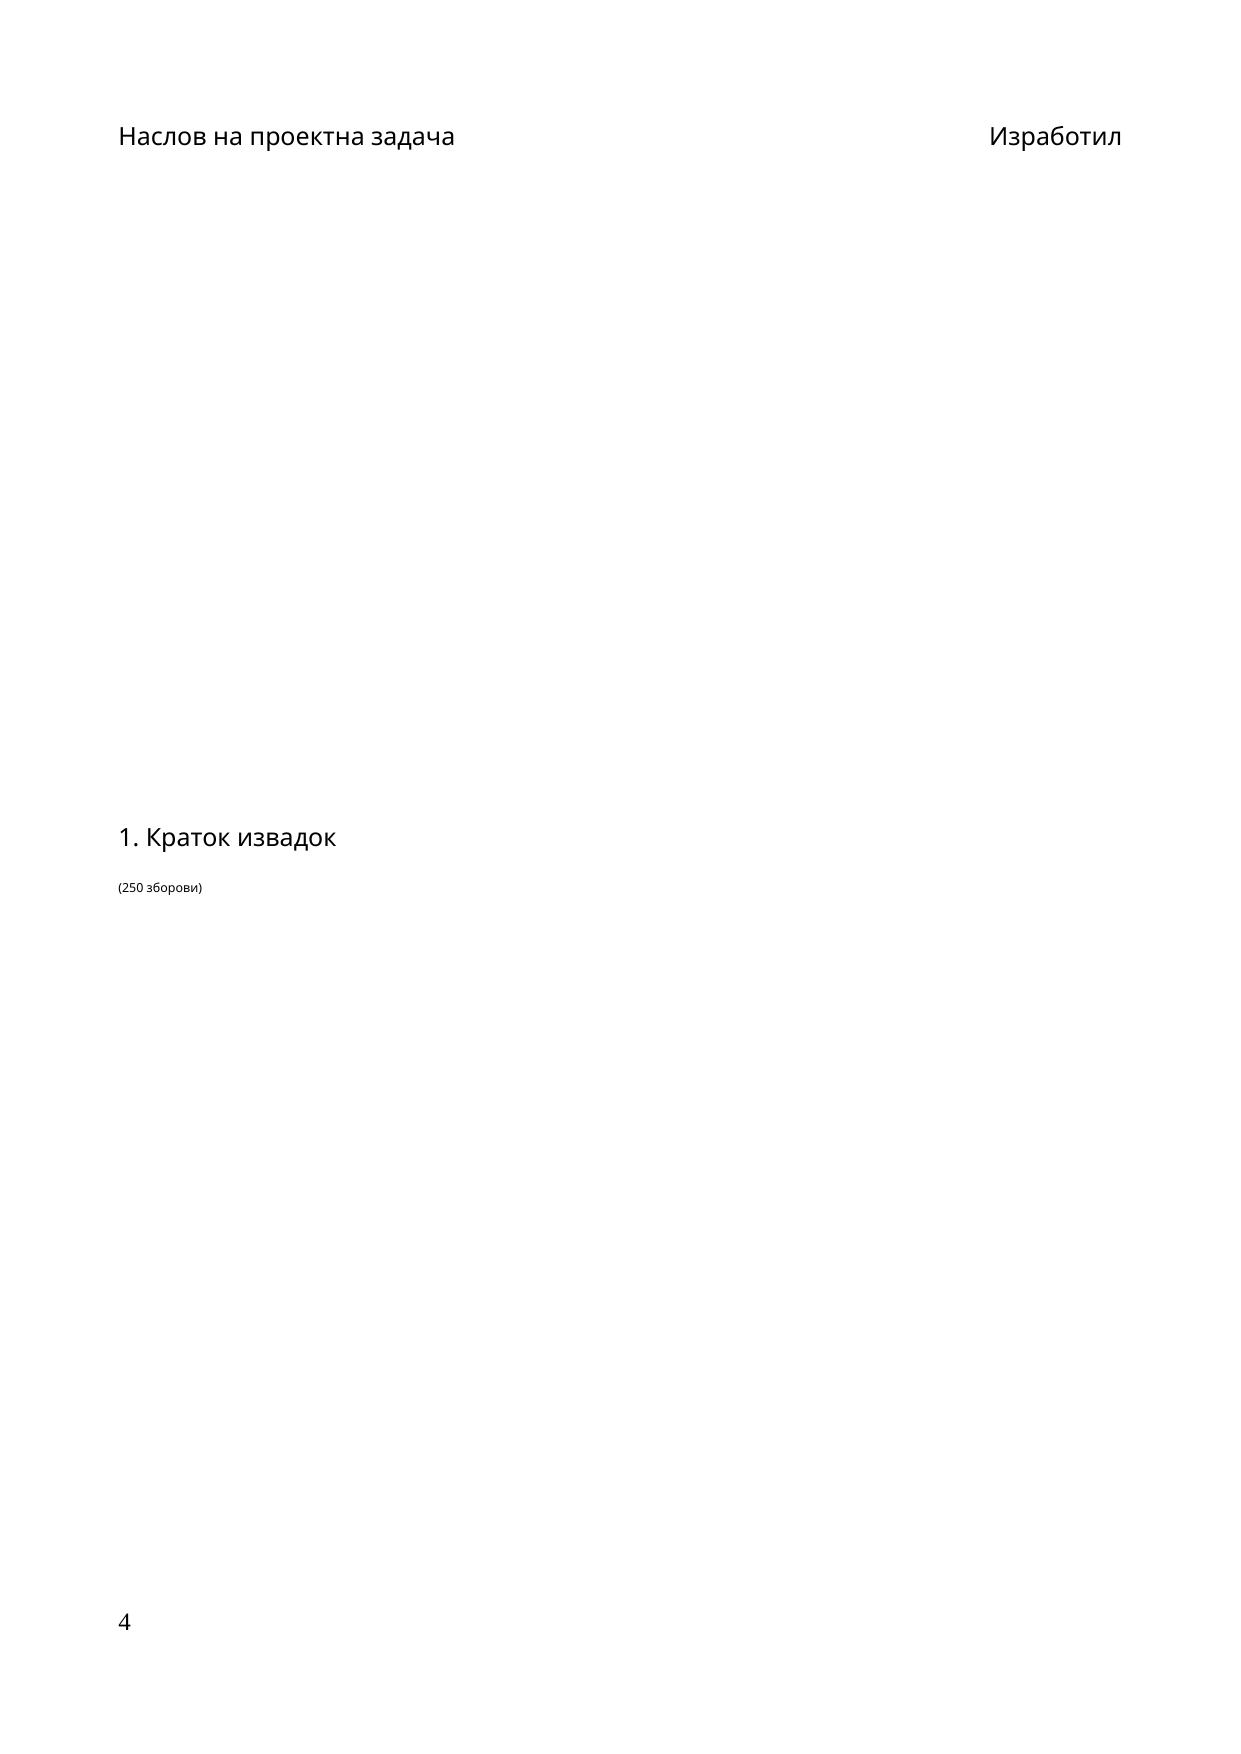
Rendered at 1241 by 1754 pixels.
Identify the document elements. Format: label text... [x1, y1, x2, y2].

text 1. Краток извадок [118, 819, 1122, 853]
text (250 зборови) [118, 879, 1122, 897]
